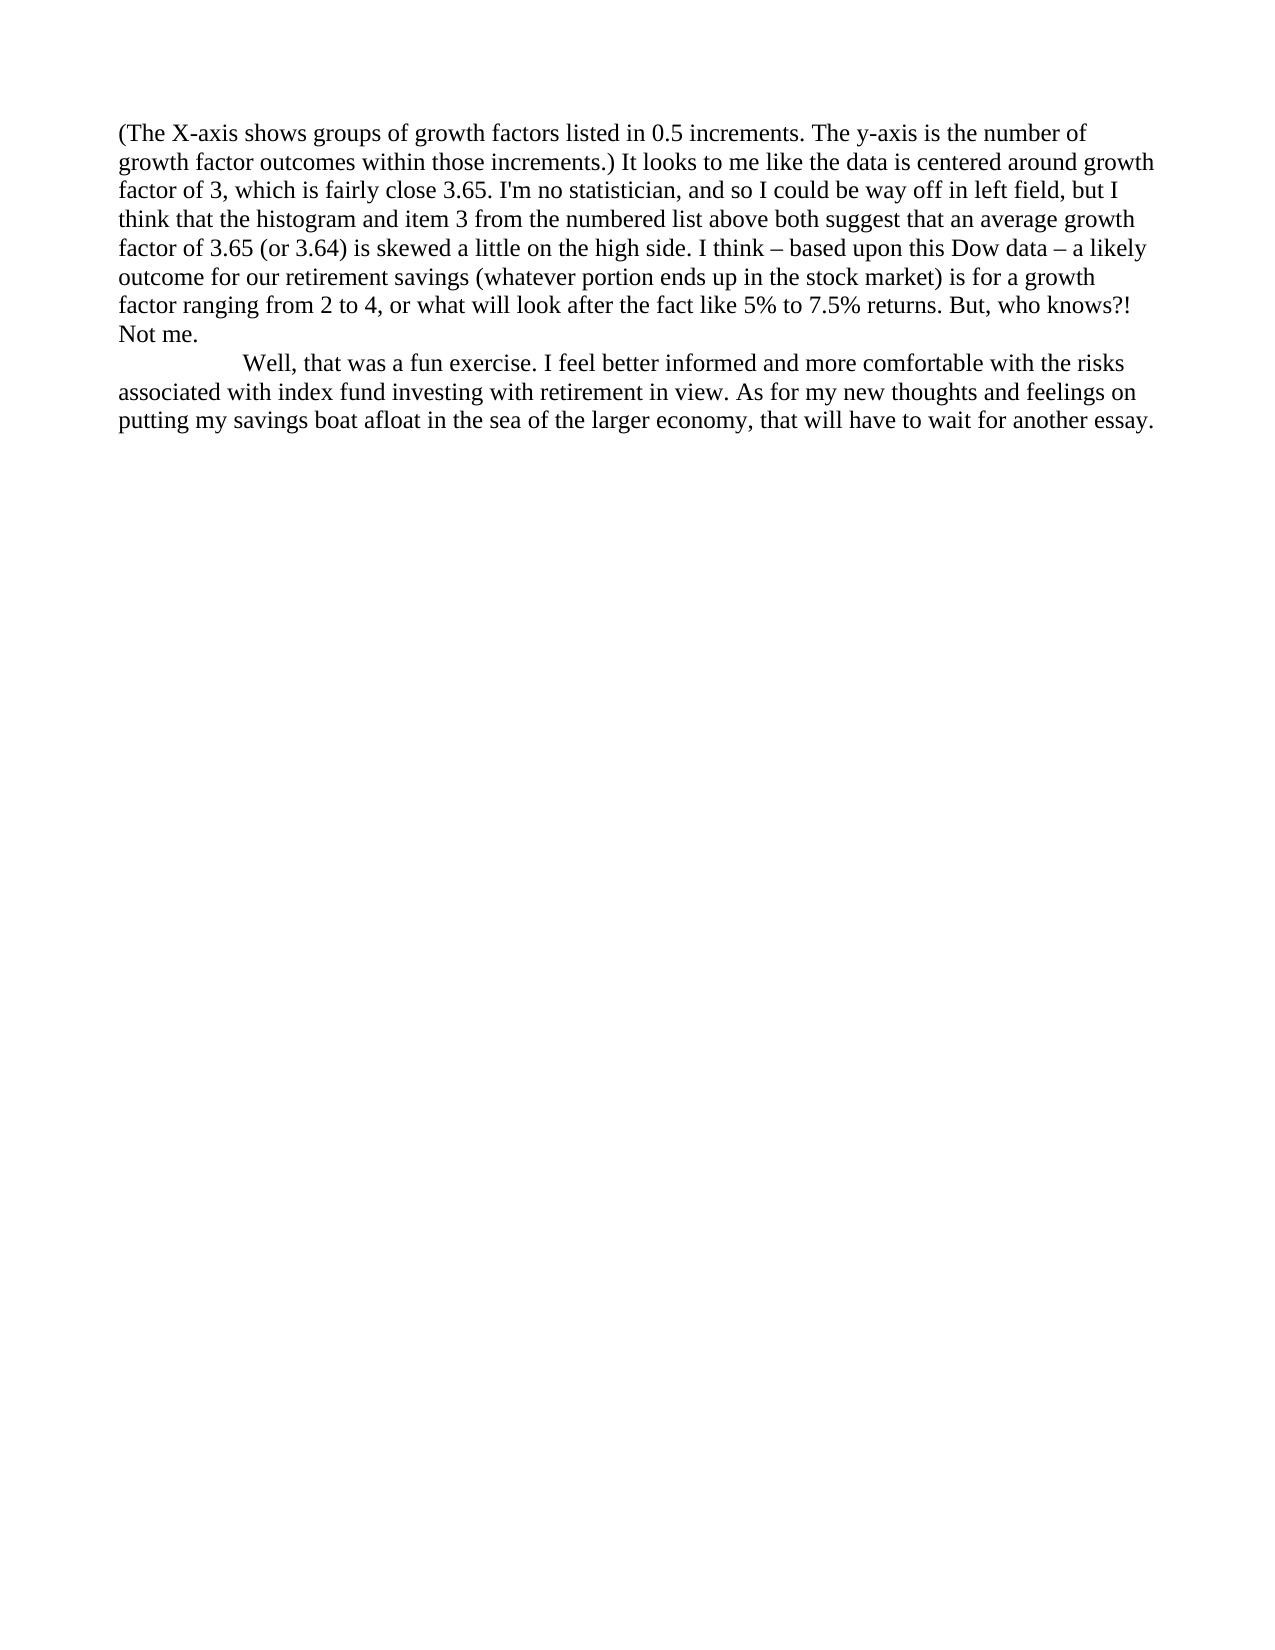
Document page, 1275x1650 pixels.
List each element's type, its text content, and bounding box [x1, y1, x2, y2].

text Well, that was a fun exercise. I feel better informed and more comfortable with the risks associated with index fund investing with retirement in view. As for my new thoughts and feelings on putting my savings boat afloat in the sea of the larger economy, that will have to wait for another essay. [118, 348, 1157, 434]
text (The X-axis shows groups of growth factors listed in 0.5 increments. The y-axis is the number of growth factor outcomes within those increments.) It looks to me like the data is centered around growth factor of 3, which is fairly close 3.65. I'm no statistician, and so I could be way off in left field, but I think that the histogram and item 3 from the numbered list above both suggest that an average growth factor of 3.65 (or 3.64) is skewed a little on the high side. I think – based upon this Dow data – a likely outcome for our retirement savings (whatever portion ends up in the stock market) is for a growth factor ranging from 2 to 4, or what will look after the fact like 5% to 7.5% returns. But, who knows?! Not me. [118, 118, 1157, 348]
